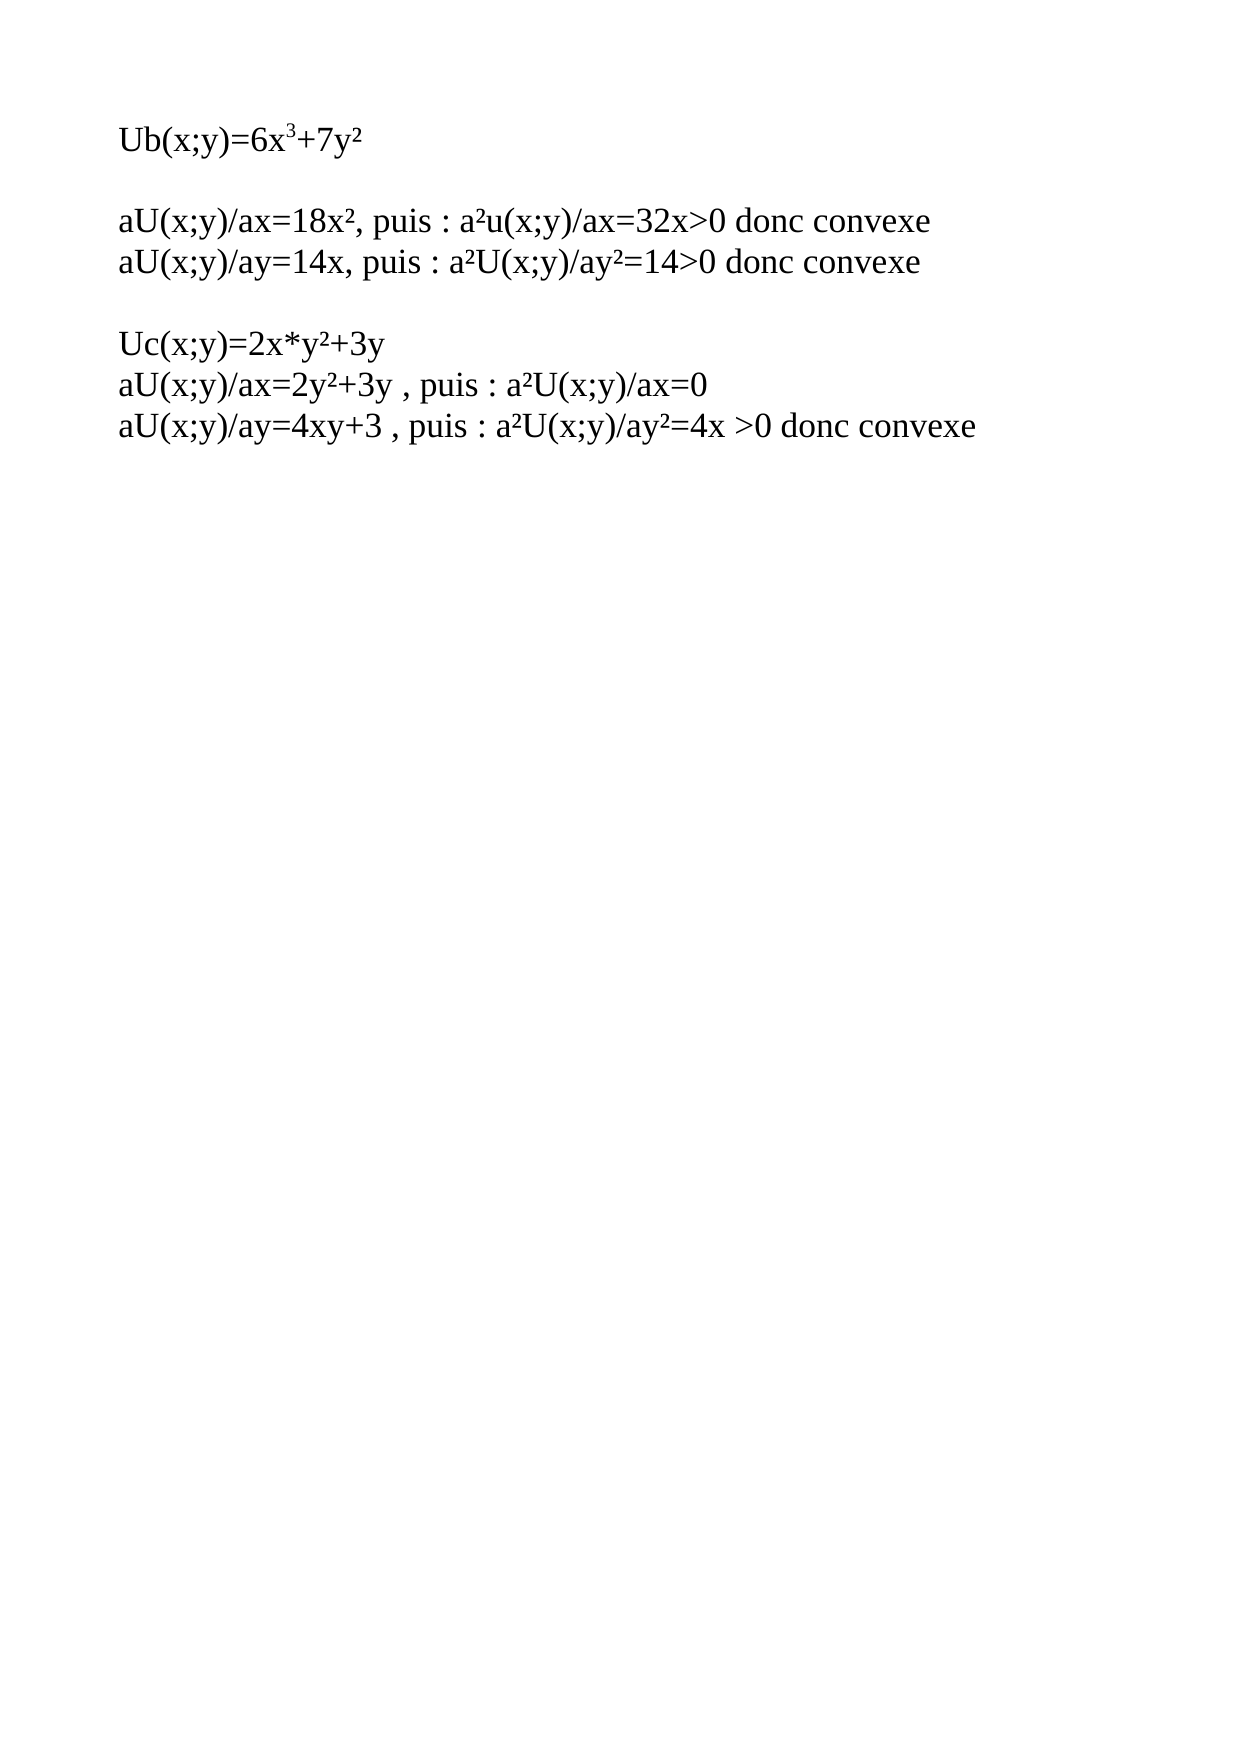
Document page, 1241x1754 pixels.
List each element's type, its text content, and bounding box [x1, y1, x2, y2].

text Uc(x;y)=2x*y²+3y [118, 322, 1122, 363]
text aU(x;y)/ax=18x², puis : a²u(x;y)/ax=32x>0 donc convexe [118, 200, 1122, 241]
text Ub(x;y)=6x3+7y² [118, 118, 1122, 159]
text aU(x;y)/ax=2y²+3y , puis : a²U(x;y)/ax=0 [118, 363, 1122, 404]
text aU(x;y)/ay=4xy+3 , puis : a²U(x;y)/ay²=4x >0 donc convexe [118, 404, 1122, 445]
text aU(x;y)/ay=14x, puis : a²U(x;y)/ay²=14>0 donc convexe [118, 241, 1122, 281]
